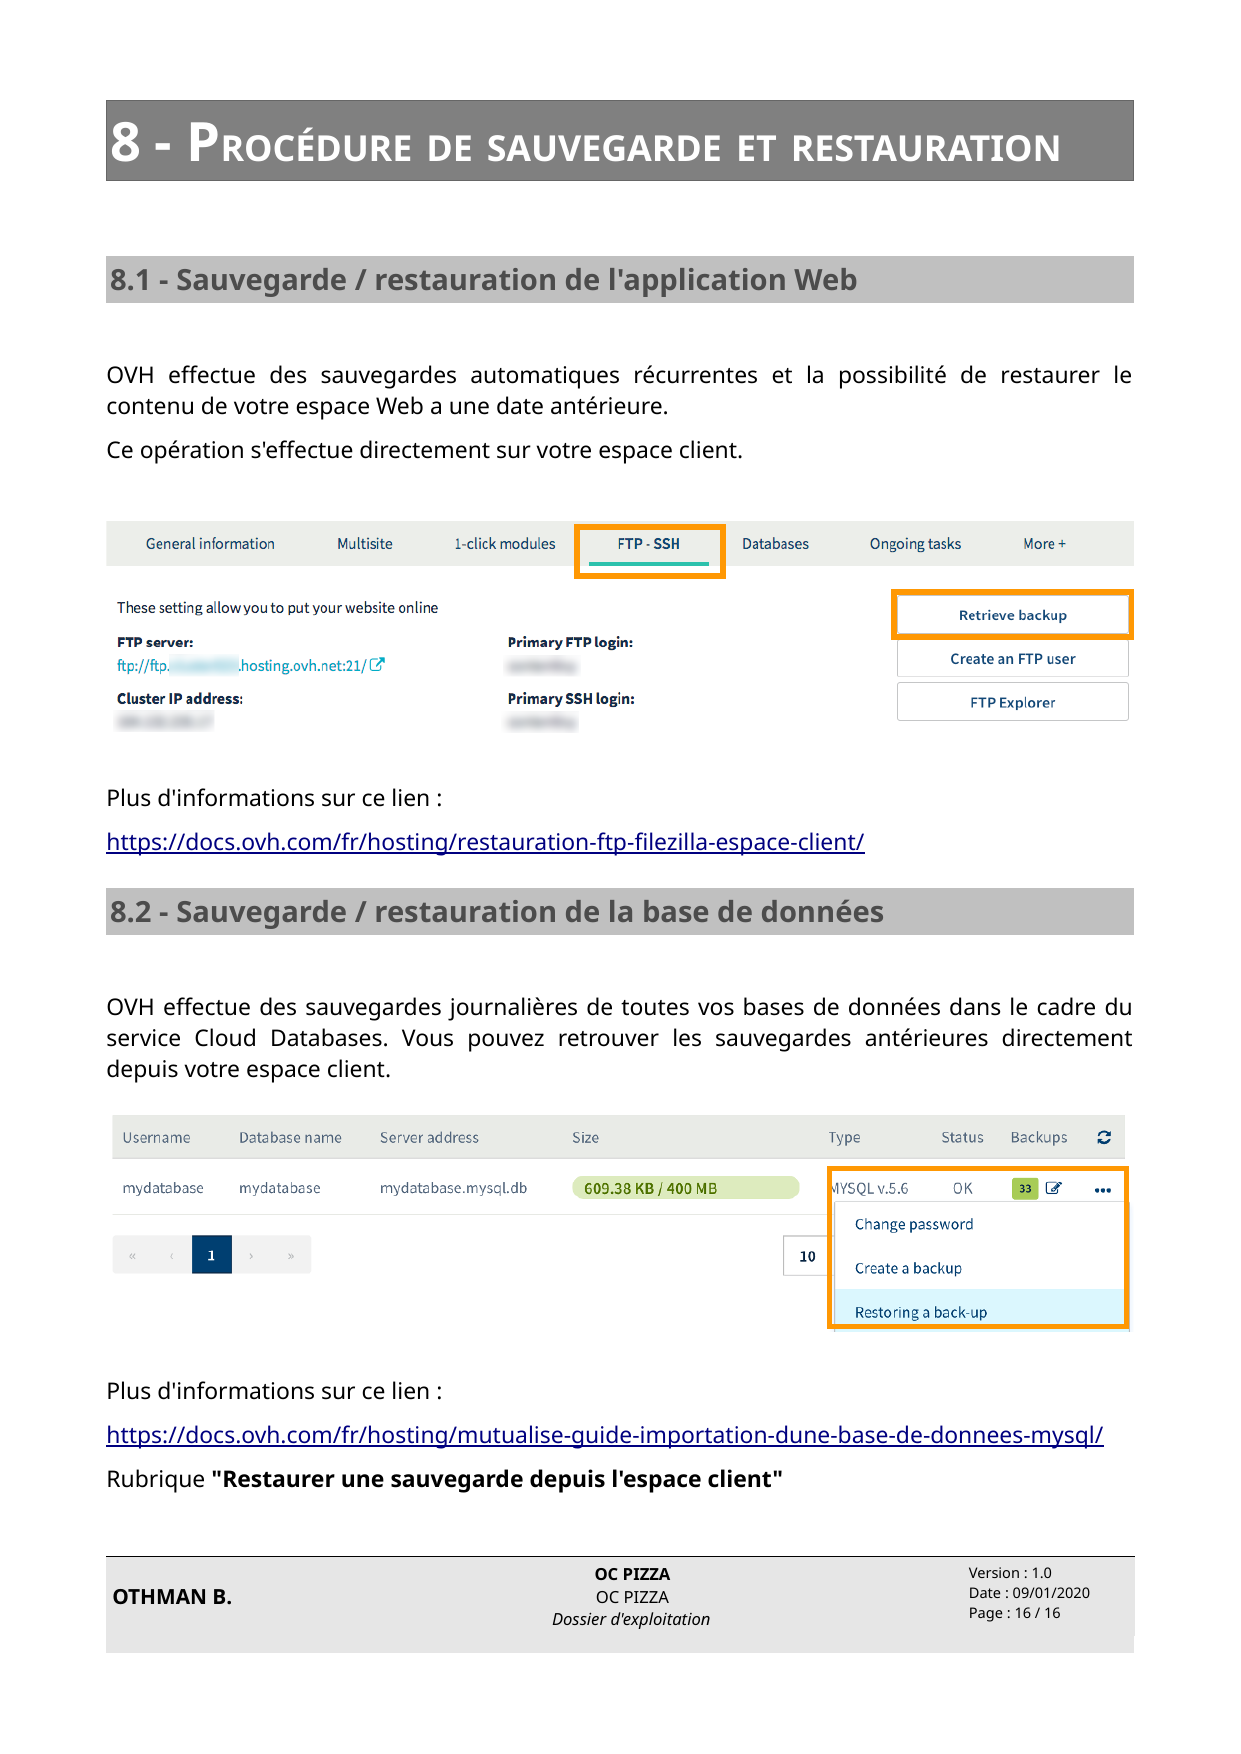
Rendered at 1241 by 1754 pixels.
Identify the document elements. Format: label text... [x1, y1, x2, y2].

text Ce opération s'effectue directement sur votre espace client. [106, 434, 1134, 465]
subtitle Sauvegarde / restauration de l'application Web [107, 257, 1133, 302]
subtitle Sauvegarde / restauration de la base de données [107, 889, 1133, 934]
picture [106, 521, 1134, 739]
text Plus d'informations sur ce lien : [106, 1375, 1134, 1406]
text Plus d'informations sur ce lien : [106, 782, 1134, 813]
text OVH effectue des sauvegardes journalières de toutes vos bases de données dans le cadre du service Cloud Databases. Vous pouvez retrouver les sauvegardes antérieures directement depuis votre espace client. [106, 991, 1134, 1085]
text https://docs.ovh.com/fr/hosting/mutualise-guide-importation-dune-base-de-donnees-mysql/ [106, 1419, 1134, 1450]
subtitle Procédure de sauvegarde et restauration [107, 101, 1133, 180]
text https://docs.ovh.com/fr/hosting/restauration-ftp-filezilla-espace-client/ [106, 826, 1134, 857]
text Rubrique "Restaurer une sauvegarde depuis l'espace client" [106, 1463, 1134, 1494]
text OVH effectue des sauvegardes automatiques récurrentes et la possibilité de restaurer le contenu de votre espace Web a une date antérieure. [106, 359, 1134, 421]
picture [106, 1108, 1134, 1332]
